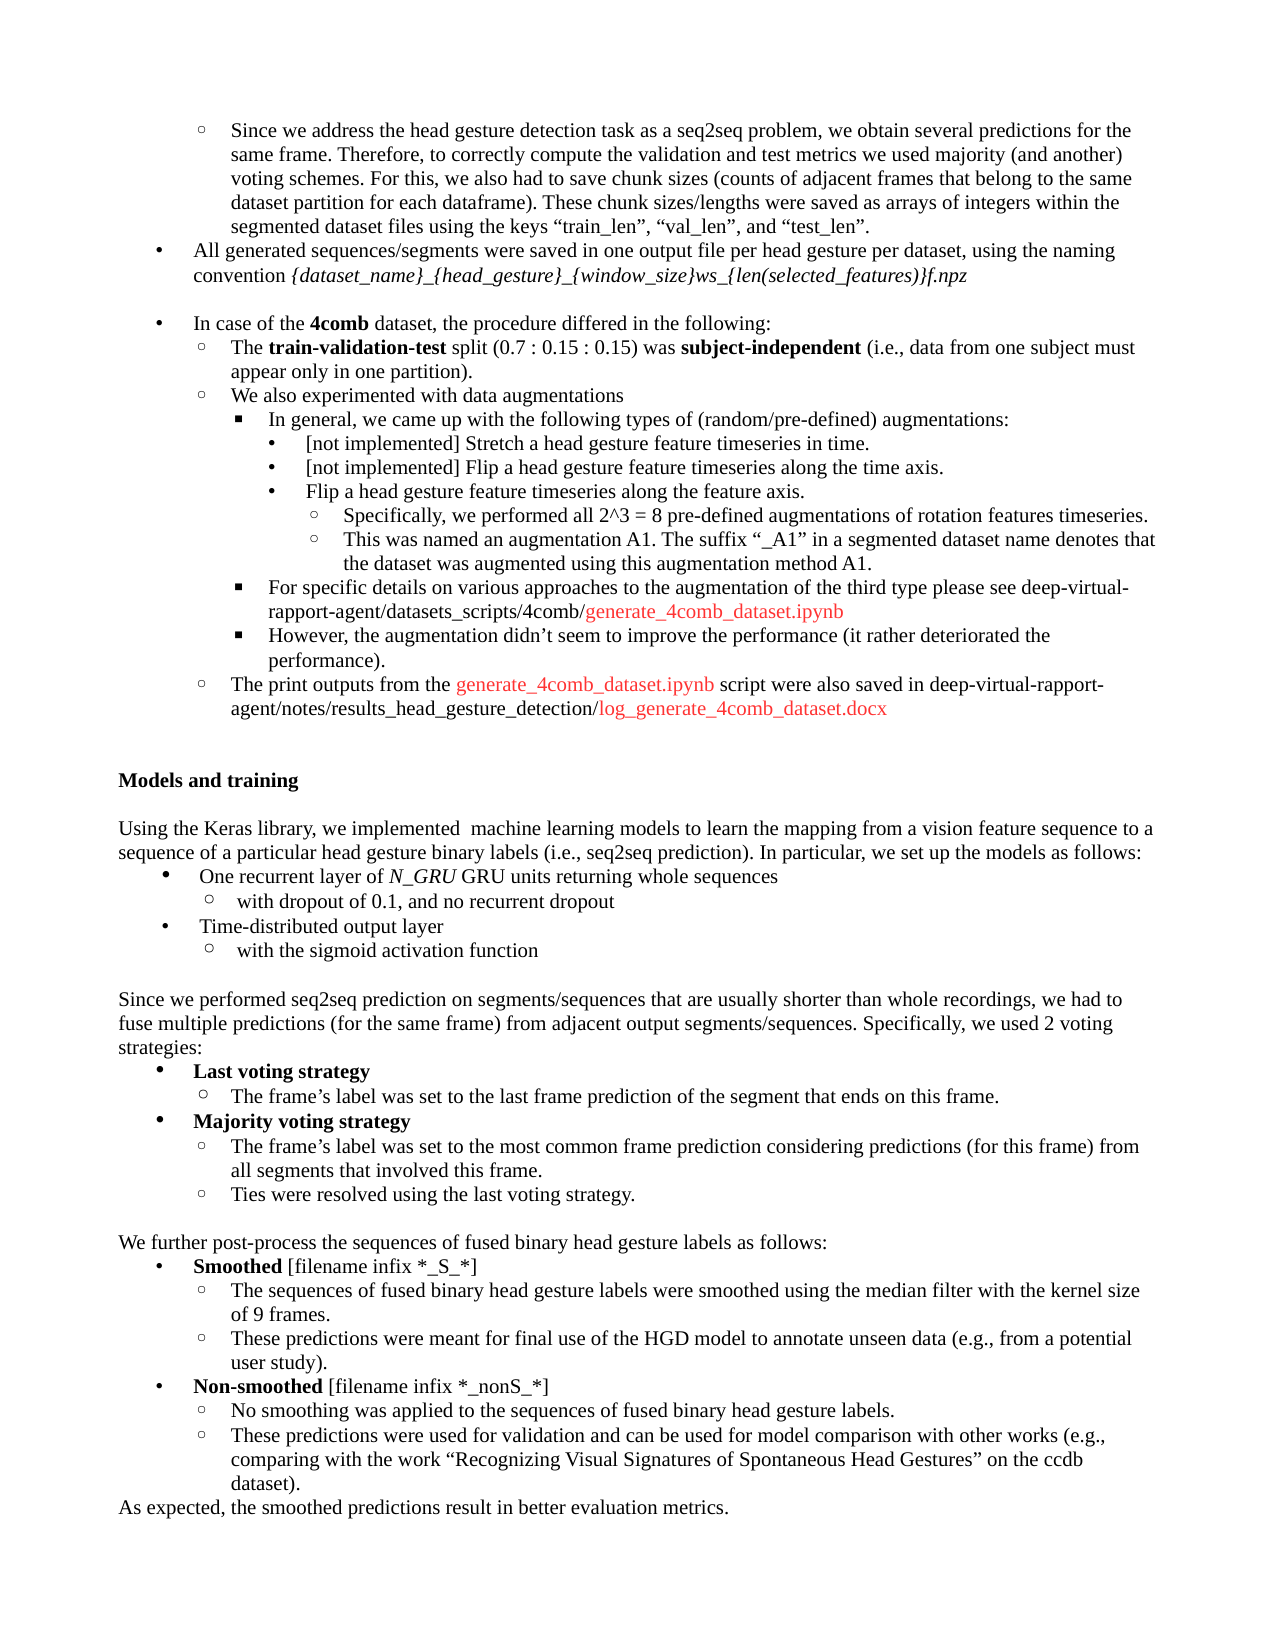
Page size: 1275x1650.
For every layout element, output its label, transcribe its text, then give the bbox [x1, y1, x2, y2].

text Using the Keras library, we implemented machine learning models to learn the mapping from a vision feature sequence to a sequence of a particular head gesture binary labels (i.e., seq2seq prediction). In particular, we set up the models as follows: [118, 816, 1157, 864]
list All generated sequences/segments were saved in one output file per head gesture per dataset, using the naming convention {dataset_name}_{head_gesture}_{window_size}ws_{len(selected_features)}f.npz [156, 238, 1157, 287]
text Models and training [118, 768, 1157, 792]
list with the sigmoid activation function [199, 938, 1157, 963]
list No smoothing was applied to the sequences of fused binary head gesture labels. [193, 1398, 1157, 1422]
list We also experimented with data augmentations [193, 383, 1157, 407]
text Since we performed seq2seq prediction on segments/sequences that are usually shorter than whole recordings, we had to fuse multiple predictions (for the same frame) from adjacent output segments/sequences. Specifically, we used 2 voting strategies: [118, 987, 1157, 1059]
list These predictions were meant for final use of the HGD model to annotate unseen data (e.g., from a potential user study). [193, 1326, 1157, 1374]
list with dropout of 0.1, and no recurrent dropout [199, 889, 1157, 914]
list Time-distributed output layer [162, 914, 1157, 938]
list Flip a head gesture feature timeseries along the feature axis. [268, 479, 1157, 503]
list Non-smoothed [filename infix *_nonS_*] [156, 1374, 1157, 1398]
list The sequences of fused binary head gesture labels were smoothed using the median filter with the kernel size of 9 frames. [193, 1278, 1157, 1326]
list The frame’s label was set to the most common frame prediction considering predictions (for this frame) from all segments that involved this frame. [193, 1134, 1157, 1182]
list The print outputs from the generate_4comb_dataset.ipynb script were also saved in deep-virtual-rapport-agent/notes/results_head_gesture_detection/log_generate_4comb_dataset.docx [193, 672, 1157, 720]
list Smoothed [filename infix *_S_*] [156, 1254, 1157, 1278]
list The train-validation-test split (0.7 : 0.15 : 0.15) was subject-independent (i.e., data from one subject must appear only in one partition). [193, 335, 1157, 383]
list In case of the 4comb dataset, the procedure differed in the following: [156, 311, 1157, 335]
list Last voting strategy [156, 1059, 1157, 1084]
text As expected, the smoothed predictions result in better evaluation metrics. [118, 1495, 1157, 1519]
list Ties were resolved using the last voting strategy. [193, 1182, 1157, 1206]
list [not implemented] Stretch a head gesture feature timeseries in time. [268, 431, 1157, 455]
list Since we address the head gesture detection task as a seq2seq problem, we obtain several predictions for the same frame. Therefore, to correctly compute the validation and test metrics we used majority (and another) voting schemes. For this, we also had to save chunk sizes (counts of adjacent frames that belong to the same dataset partition for each dataframe). These chunk sizes/lengths were saved as arrays of integers within the segmented dataset files using the keys “train_len”, “val_len”, and “test_len”. [193, 118, 1157, 238]
list Majority voting strategy [156, 1109, 1157, 1134]
list The frame’s label was set to the last frame prediction of the segment that ends on this frame. [193, 1084, 1157, 1109]
list However, the augmentation didn’t seem to improve the performance (it rather deteriorated the performance). [231, 623, 1157, 672]
list These predictions were used for validation and can be used for model comparison with other works (e.g., comparing with the work “Recognizing Visual Signatures of Spontaneous Head Gestures” on the ccdb dataset). [193, 1422, 1157, 1495]
text We further post-process the sequences of fused binary head gesture labels as follows: [118, 1230, 1157, 1254]
list One recurrent layer of N_GRU GRU units returning whole sequences [162, 864, 1157, 889]
list In general, we came up with the following types of (random/pre-defined) augmentations: [231, 407, 1157, 431]
list For specific details on various approaches to the augmentation of the third type please see deep-virtual-rapport-agent/datasets_scripts/4comb/generate_4comb_dataset.ipynb [231, 575, 1157, 623]
list Specifically, we performed all 2^3 = 8 pre-defined augmentations of rotation features timeseries. [306, 503, 1157, 527]
list This was named an augmentation A1. The suffix “_A1” in a segmented dataset name denotes that the dataset was augmented using this augmentation method A1. [306, 527, 1157, 575]
list [not implemented] Flip a head gesture feature timeseries along the time axis. [268, 455, 1157, 479]
